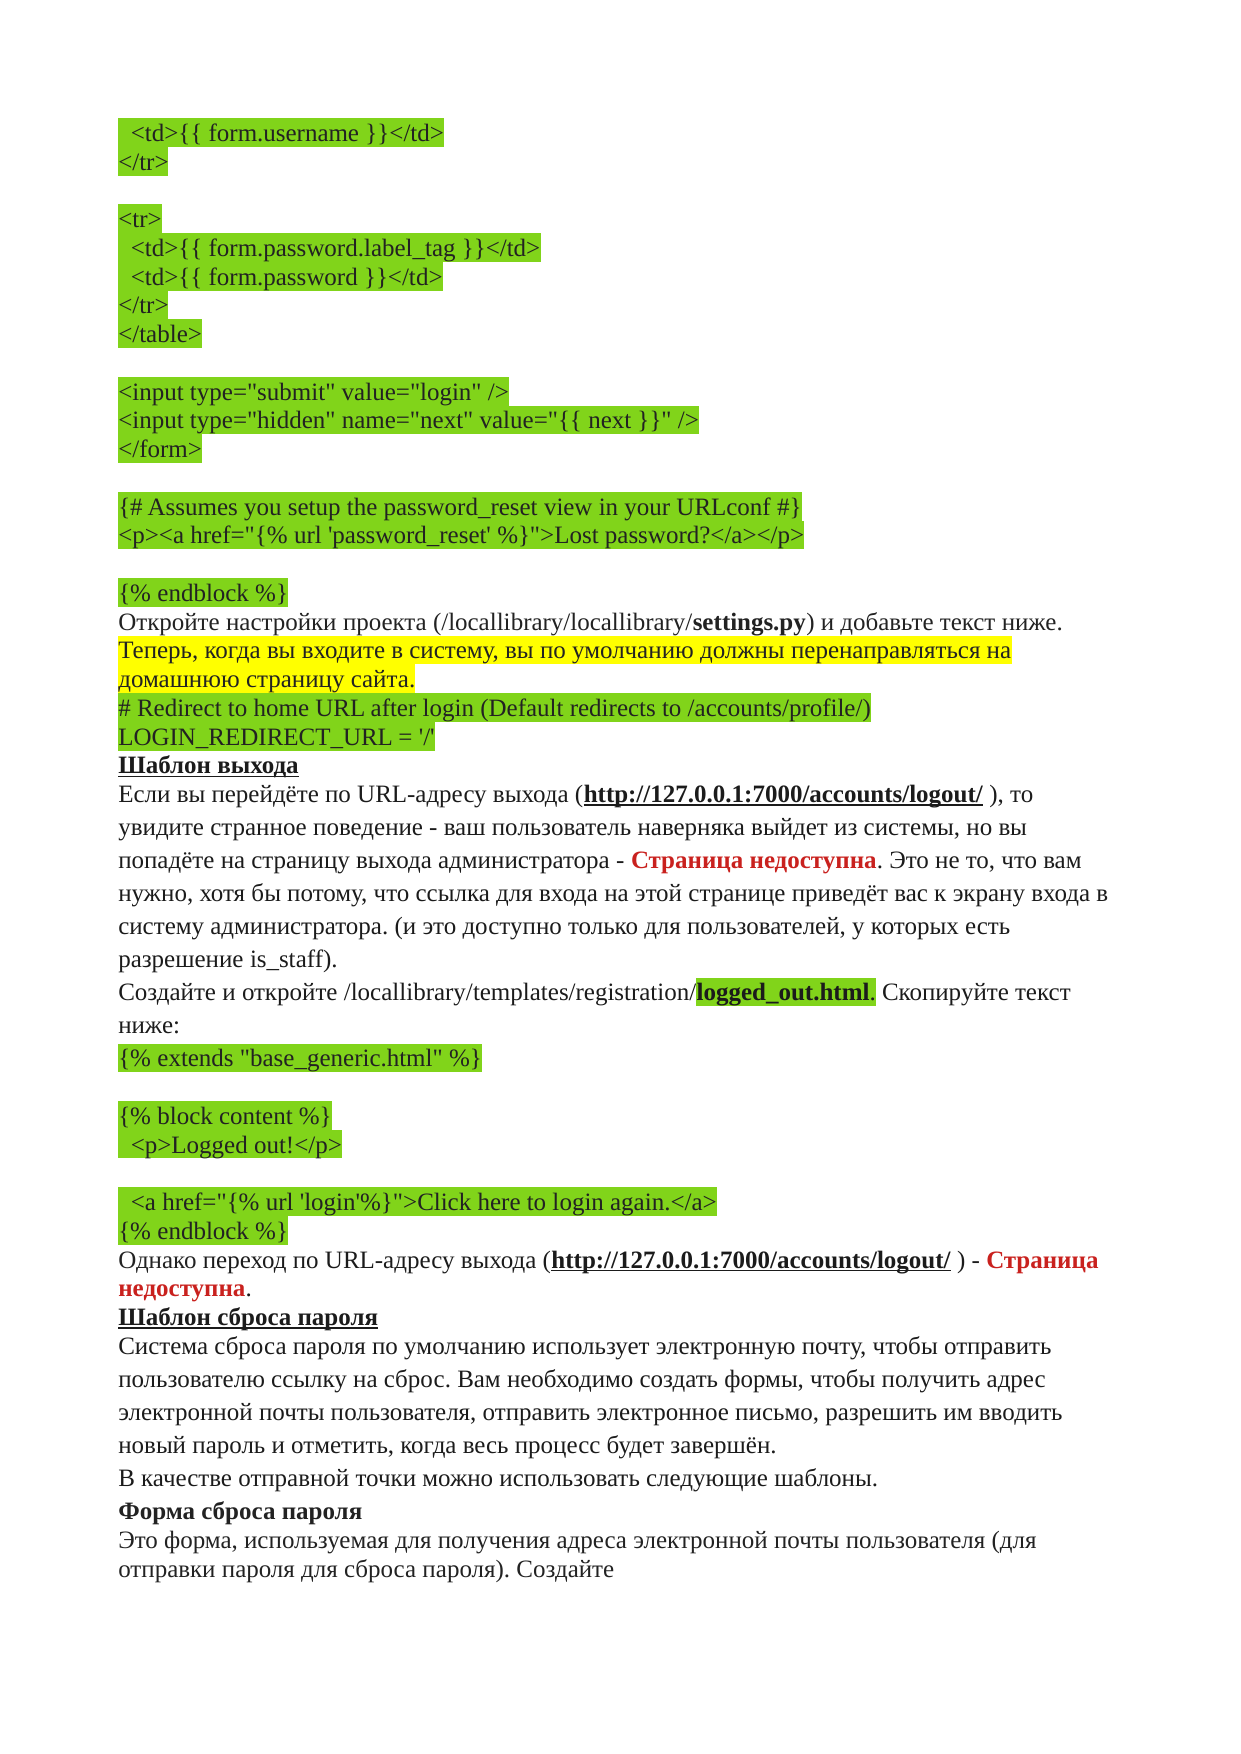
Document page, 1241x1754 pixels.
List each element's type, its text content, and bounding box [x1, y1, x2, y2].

text <p><a href="{% url 'password_reset' %}">Lost password?</a></p> [118, 521, 1122, 549]
text <input type="hidden" name="next" value="{{ next }}" /> [118, 406, 1122, 434]
text </table> [118, 319, 1122, 348]
text <td>{{ form.password.label_tag }}</td> [118, 233, 1122, 262]
text </tr> [118, 291, 1122, 319]
text Система сброса пароля по умолчанию использует электронную почту, чтобы отправить пользователю ссылку на сброс. Вам необходимо создать формы, чтобы получить адрес электронной почты пользователя, отправить электронное письмо, разрешить им вводить новый пароль и отметить, когда весь процесс будет завершён. [118, 1331, 1122, 1459]
text {% block content %} [118, 1101, 1122, 1130]
text Форма сброса пароля [118, 1496, 1122, 1525]
text <p>Logged out!</p> [118, 1130, 1122, 1158]
text </tr> [118, 147, 1122, 176]
text Откройте настройки проекта (/locallibrary/locallibrary/settings.py) и добавьте текст ниже. Теперь, когда вы входите в систему, вы по умолчанию должны перенаправляться на домашнюю страницу сайта. [118, 607, 1122, 693]
text Создайте и откройте /locallibrary/templates/registration/logged_out.html. Скопируйте текст ниже: [118, 977, 1122, 1039]
text {% extends "base_generic.html" %} [118, 1043, 1122, 1072]
text Однако переход по URL-адресу выхода (http://127.0.0.1:7000/accounts/logout/ ) - Страница недоступна. [118, 1245, 1122, 1302]
text # Redirect to home URL after login (Default redirects to /accounts/profile/) [118, 693, 1122, 722]
text LOGIN_REDIRECT_URL = '/' [118, 722, 1122, 751]
subtitle Шаблон выхода [118, 751, 1122, 779]
text <tr> [118, 204, 1122, 233]
text <input type="submit" value="login" /> [118, 377, 1122, 406]
text <td>{{ form.password }}</td> [118, 262, 1122, 291]
text В качестве отправной точки можно использовать следующие шаблоны. [118, 1463, 1122, 1492]
text Если вы перейдёте по URL-адресу выхода (http://127.0.0.1:7000/accounts/logout/ ), то увидите странное поведение - ваш пользователь наверняка выйдет из системы, но вы попадёте на страницу выхода администратора - Страница недоступна. Это не то, что вам нужно, хотя бы потому, что ссылка для входа на этой странице приведёт вас к экрану входа в систему администратора. (и это доступно только для пользователей, у которых есть разрешение is_staff). [118, 779, 1122, 973]
text Это форма, используемая для получения адреса электронной почты пользователя (для отправки пароля для сброса пароля). Создайте [118, 1525, 1122, 1582]
text {% endblock %} [118, 578, 1122, 607]
text <a href="{% url 'login'%}">Click here to login again.</a> [118, 1187, 1122, 1216]
text {# Assumes you setup the password_reset view in your URLconf #} [118, 492, 1122, 521]
text {% endblock %} [118, 1216, 1122, 1245]
text <td>{{ form.username }}</td> [118, 118, 1122, 147]
text </form> [118, 434, 1122, 463]
subtitle Шаблон сброса пароля [118, 1302, 1122, 1331]
